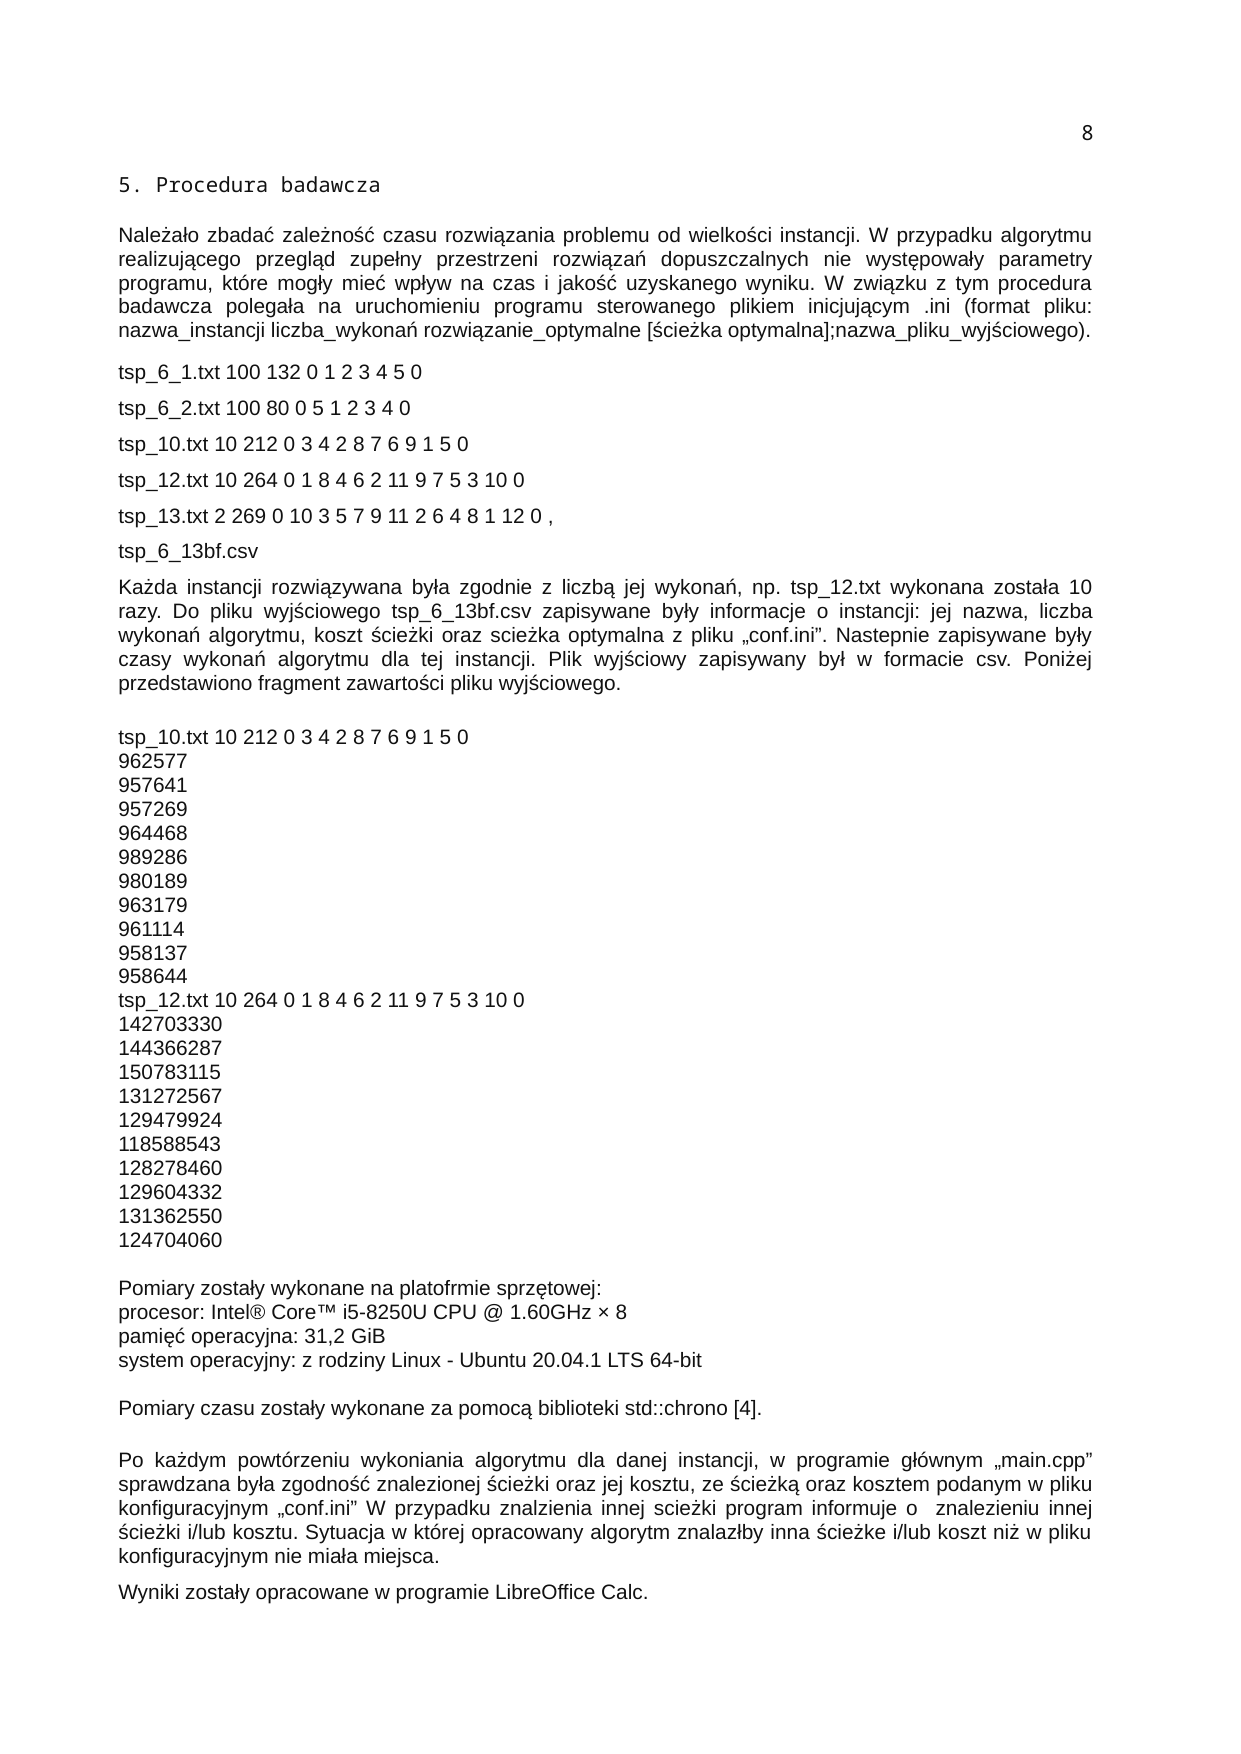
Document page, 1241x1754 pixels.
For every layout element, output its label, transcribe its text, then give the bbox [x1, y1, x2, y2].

text 958137 [118, 940, 1093, 964]
text 150783115 [118, 1060, 1093, 1084]
text 144366287 [118, 1036, 1093, 1060]
text Każda instancji rozwiązywana była zgodnie z liczbą jej wykonań, np. tsp_12.txt wykonana została 10 razy. Do pliku wyjściowego tsp_6_13bf.csv zapisywane były informacje o instancji: jej nazwa, liczba wykonań algorytmu, koszt ścieżki oraz scieżka optymalna z pliku „conf.ini”. Nastepnie zapisywane były czasy wykonań algorytmu dla tej instancji. Plik wyjściowy zapisywany był w formacie csv. Poniżej przedstawiono fragment zawartości pliku wyjściowego. [118, 575, 1093, 695]
text 989286 [118, 844, 1093, 868]
text tsp_12.txt 10 264 0 1 8 4 6 2 11 9 7 5 3 10 0 [118, 988, 1093, 1012]
text tsp_13.txt 2 269 0 10 3 5 7 9 11 2 6 4 8 1 12 0 , [118, 503, 1093, 527]
text 142703330 [118, 1012, 1093, 1036]
text 958644 [118, 964, 1093, 988]
text 131272567 [118, 1084, 1093, 1108]
text 131362550 [118, 1204, 1093, 1228]
text tsp_6_13bf.csv [118, 539, 1093, 563]
text 6 [118, 118, 1093, 147]
text tsp_6_1.txt 100 132 0 1 2 3 4 5 0 [118, 360, 1093, 384]
text 964468 [118, 821, 1093, 844]
text procesor: Intel® Core™ i5-8250U CPU @ 1.60GHz × 8 [118, 1300, 1093, 1324]
text 980189 [118, 868, 1093, 892]
text 961114 [118, 916, 1093, 940]
text 962577 [118, 749, 1093, 773]
text tsp_10.txt 10 212 0 3 4 2 8 7 6 9 1 5 0 [118, 432, 1093, 456]
text Należało zbadać zależność czasu rozwiązania problemu od wielkości instancji. W przypadku algorytmu realizującego przegląd zupełny przestrzeni rozwiązań dopuszczalnych nie występowały parametry programu, które mogły mieć wpływ na czas i jakość uzyskanego wyniku. W związku z tym procedura badawcza polegała na uruchomieniu programu sterowanego plikiem inicjującym .ini (format pliku: nazwa_instancji liczba_wykonań rozwiązanie_optymalne [ścieżka optymalna];nazwa_pliku_wyjściowego). [118, 222, 1093, 342]
text tsp_6_2.txt 100 80 0 5 1 2 3 4 0 [118, 396, 1093, 420]
text pamięć operacyjna: 31,2 GiB [118, 1324, 1093, 1348]
text 124704060 [118, 1228, 1093, 1252]
text 957269 [118, 797, 1093, 821]
text Pomiary czasu zostały wykonane za pomocą biblioteki std::chrono [4]. [118, 1396, 1093, 1419]
text tsp_10.txt 10 212 0 3 4 2 8 7 6 9 1 5 0 [118, 725, 1093, 749]
text 129604332 [118, 1180, 1093, 1204]
text 118588543 [118, 1132, 1093, 1156]
text Wyniki zostały opracowane w programie LibreOffice Calc. [118, 1580, 1093, 1604]
text tsp_12.txt 10 264 0 1 8 4 6 2 11 9 7 5 3 10 0 [118, 468, 1093, 492]
text system operacyjny: z rodziny Linux - Ubuntu 20.04.1 LTS 64-bit [118, 1348, 1093, 1372]
text 129479924 [118, 1108, 1093, 1132]
text 957641 [118, 773, 1093, 797]
text Pomiary zostały wykonane na platofrmie sprzętowej: [118, 1276, 1093, 1300]
text 128278460 [118, 1156, 1093, 1180]
text 5. Procedura badawcza [118, 170, 1093, 199]
text 963179 [118, 892, 1093, 916]
text Po każdym powtórzeniu wykoniania algorytmu dla danej instancji, w programie głównym „main.cpp” sprawdzana była zgodność znalezionej ścieżki oraz jej kosztu, ze ścieżką oraz kosztem podanym w pliku konfiguracyjnym „conf.ini” W przypadku znalzienia innej scieżki program informuje o znalezieniu innej ścieżki i/lub kosztu. Sytuacja w której opracowany algorytm znalazłby inna ścieżke i/lub koszt niż w pliku konfiguracyjnym nie miała miejsca. [118, 1448, 1093, 1568]
